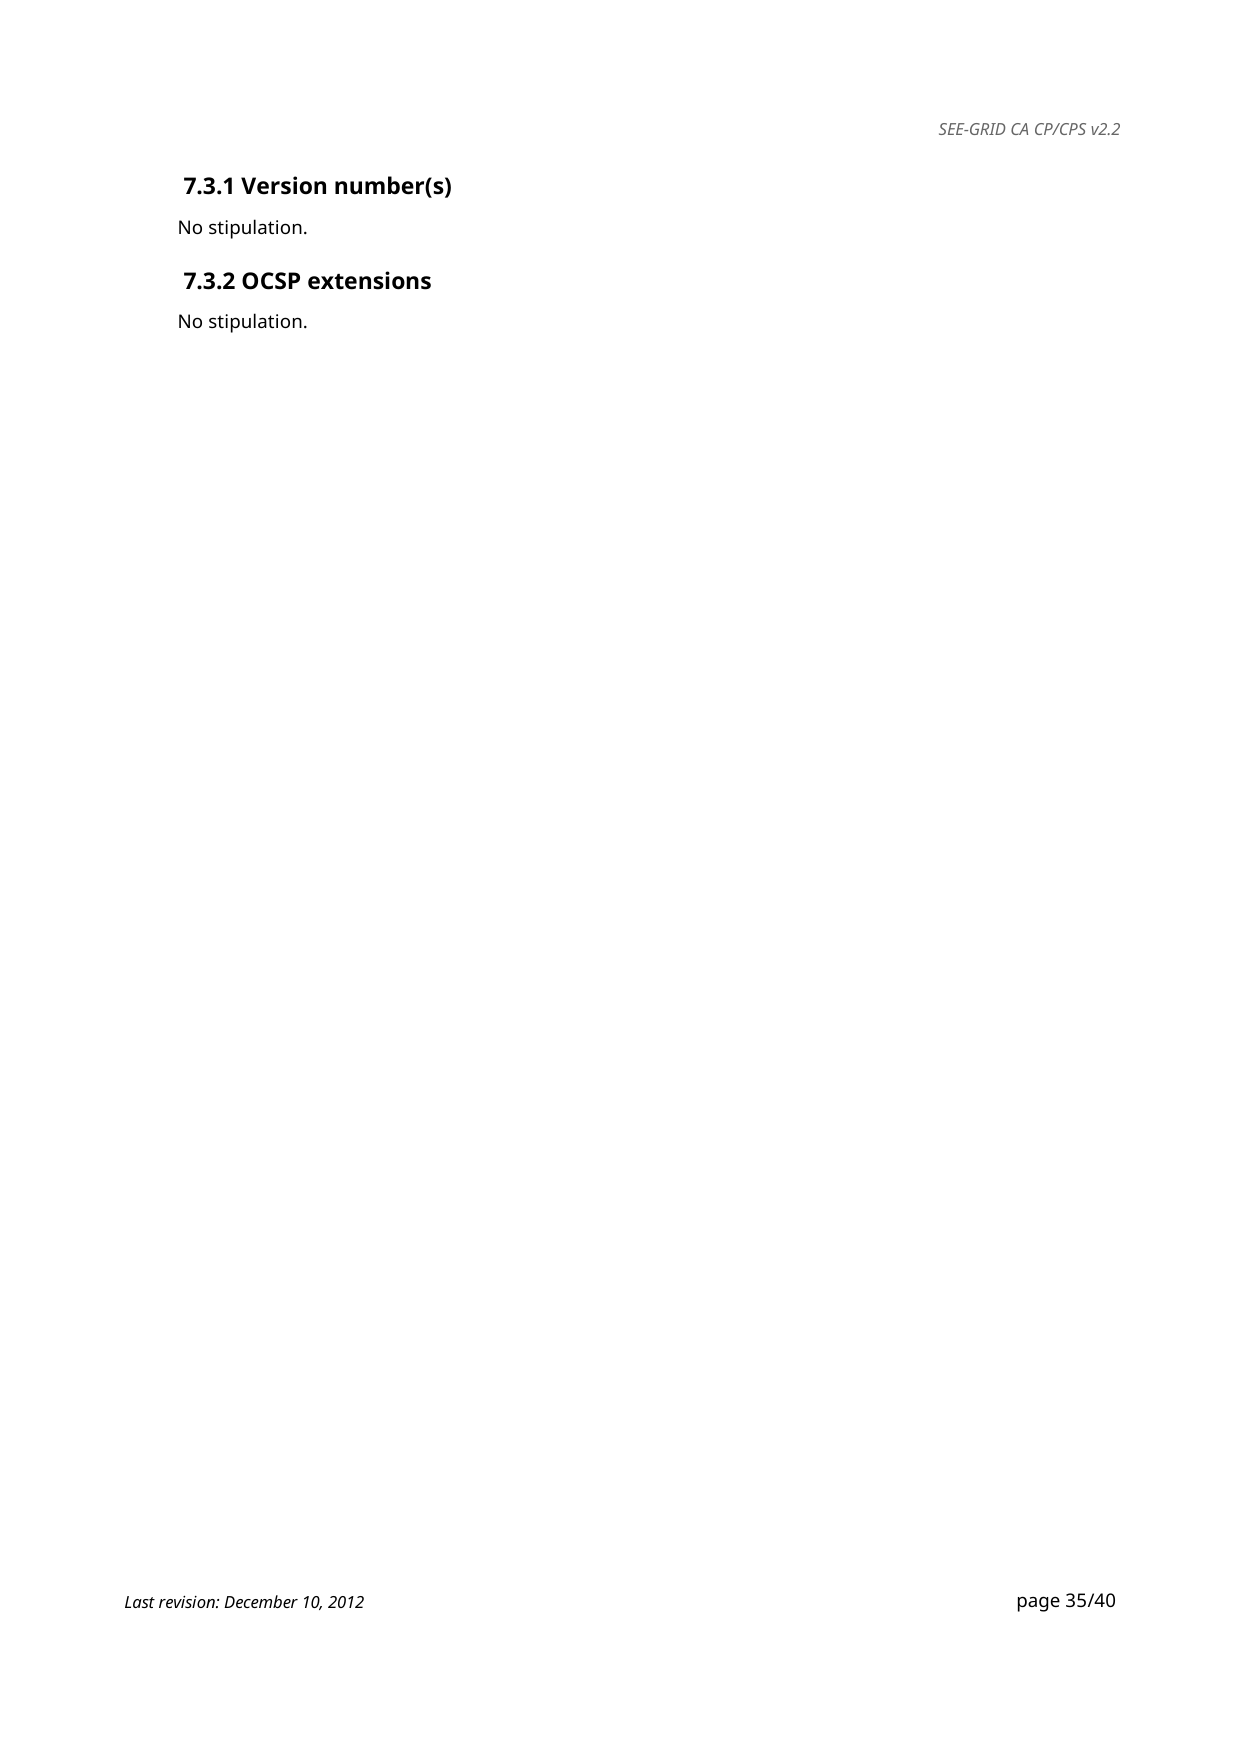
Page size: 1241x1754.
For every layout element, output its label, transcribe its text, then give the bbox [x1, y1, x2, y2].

subtitle Version number(s) [177, 170, 1122, 201]
subtitle OCSP extensions [177, 265, 1122, 296]
text No stipulation. [118, 308, 1122, 334]
text No stipulation. [118, 214, 1122, 240]
